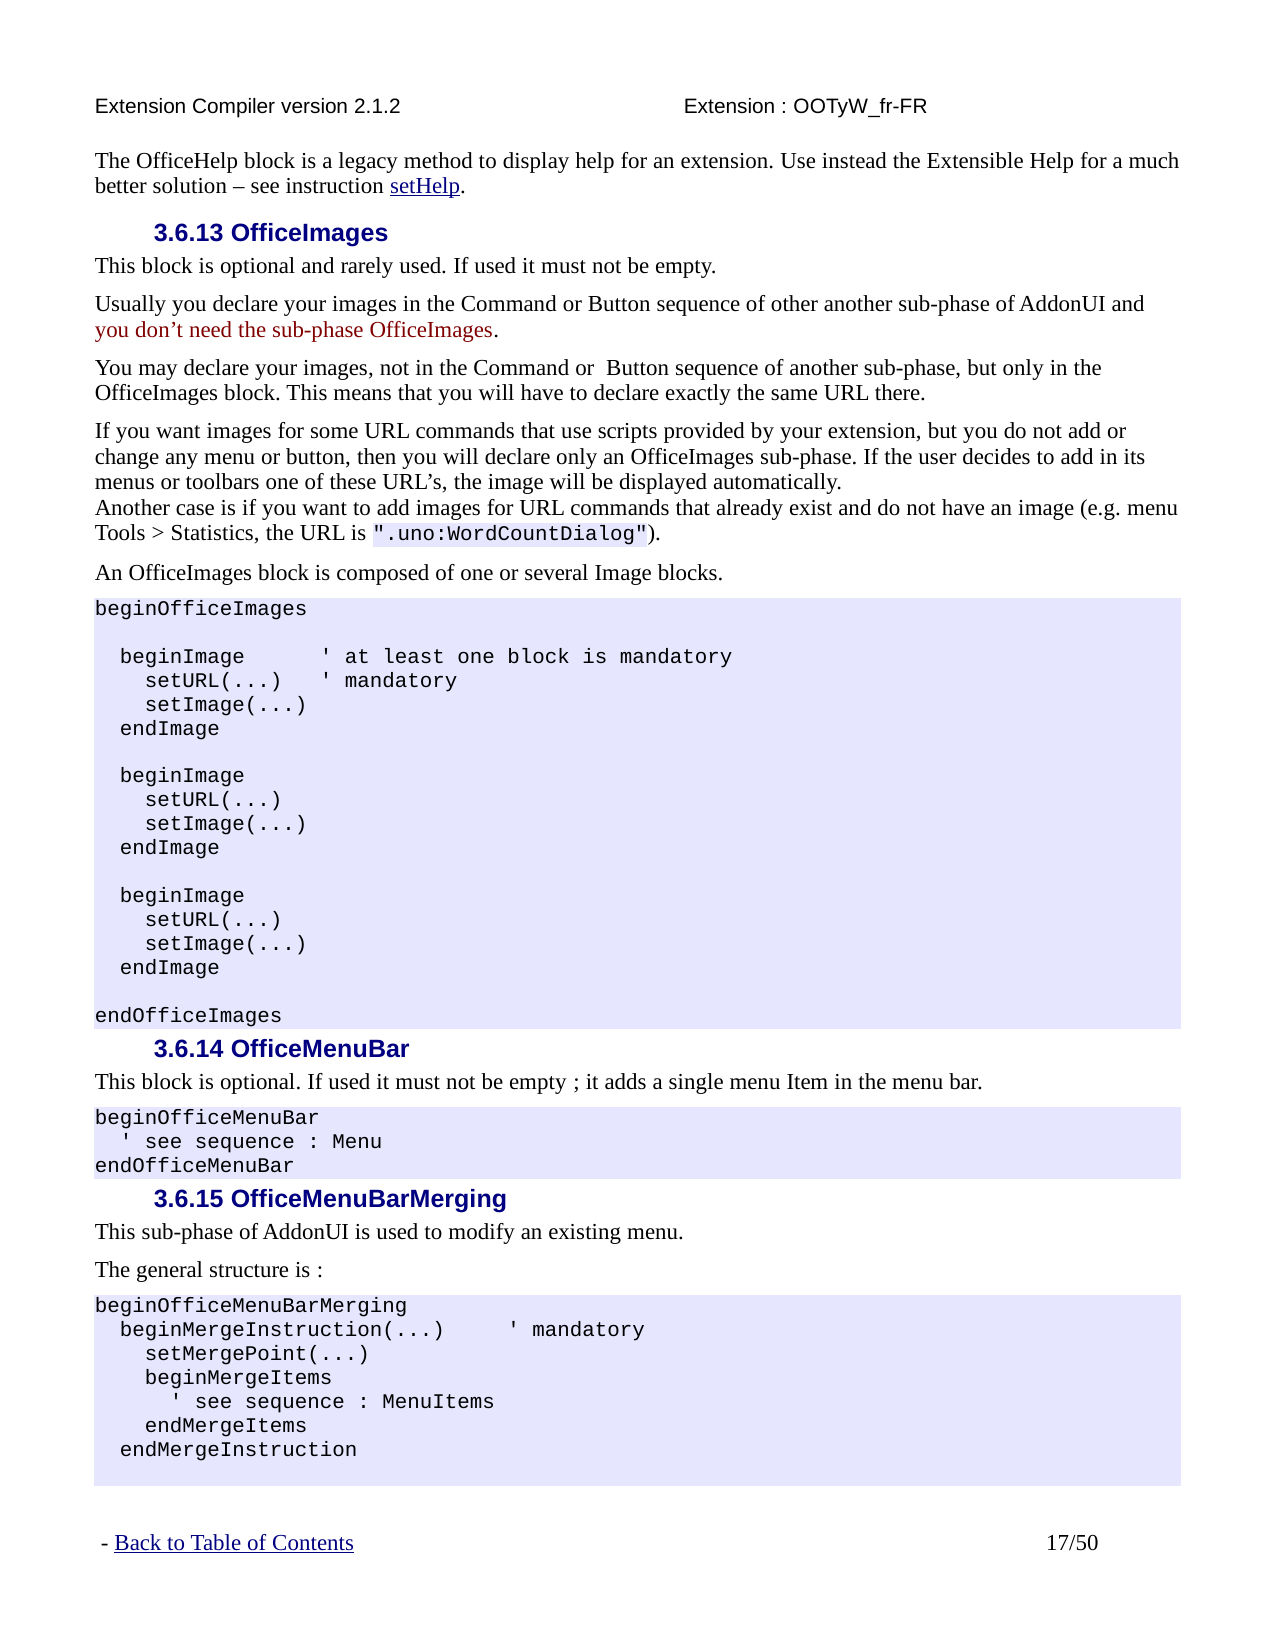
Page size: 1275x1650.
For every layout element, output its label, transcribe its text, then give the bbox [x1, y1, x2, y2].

text The OfficeHelp block is a legacy method to display help for an extension. Use instead the Extensible Help for a much better solution – see instruction setHelp. [94, 147, 1181, 198]
text endOfficeMenuBar [94, 1155, 1181, 1179]
text setImage(...) [94, 933, 1181, 957]
text setURL(...) ' mandatory [94, 669, 1181, 693]
text An OfficeImages block is composed of one or several Image blocks. [94, 560, 1181, 585]
text beginMergeItems [94, 1367, 1181, 1391]
text This block is optional and rarely used. If used it must not be empty. [94, 253, 1181, 278]
text This sub-phase of AddonUI is used to modify an existing menu. [94, 1219, 1181, 1244]
subtitle OfficeImages [153, 219, 1181, 247]
text The general structure is : [94, 1257, 1181, 1282]
subtitle OfficeMenuBarMerging [153, 1185, 1181, 1213]
text beginMergeInstruction(...) ' mandatory [94, 1319, 1181, 1343]
text beginOfficeMenuBar [94, 1107, 1181, 1131]
text ' see sequence : Menu [94, 1131, 1181, 1155]
text beginImage [94, 885, 1181, 909]
text beginOfficeMenuBarMerging [94, 1295, 1181, 1319]
text If you want images for some URL commands that use scripts provided by your extension, but you do not add or change any menu or button, then you will declare only an OfficeImages sub-phase. If the user decides to add in its menus or toolbars one of these URL’s, the image will be displayed automatically. Another case is if you want to add images for URL commands that already exist and do not have an image (e.g. menu Tools > Statistics, the URL is ".uno:WordCountDialog"). [94, 418, 1181, 547]
text setImage(...) [94, 813, 1181, 837]
text setURL(...) [94, 909, 1181, 933]
text You may declare your images, not in the Command or Button sequence of another sub-phase, but only in the OfficeImages block. This means that you will have to declare exactly the same URL there. [94, 354, 1181, 406]
text setImage(...) [94, 693, 1181, 717]
text endImage [94, 957, 1181, 981]
text This block is optional. If used it must not be empty ; it adds a single menu Item in the menu bar. [94, 1069, 1181, 1094]
text ' see sequence : MenuItems [94, 1391, 1181, 1414]
text beginImage ' at least one block is mandatory [94, 646, 1181, 669]
text beginImage [94, 765, 1181, 789]
text endImage [94, 837, 1181, 861]
text endMergeInstruction [94, 1438, 1181, 1462]
text setURL(...) [94, 789, 1181, 813]
text endImage [94, 717, 1181, 741]
text beginOfficeImages [94, 598, 1181, 622]
text endMergeItems [94, 1414, 1181, 1438]
text endOfficeImages [94, 1005, 1181, 1029]
text Usually you declare your images in the Command or Button sequence of other another sub-phase of AddonUI and you don’t need the sub-phase OfficeImages. [94, 291, 1181, 342]
text setMergePoint(...) [94, 1343, 1181, 1367]
subtitle OfficeMenuBar [153, 1035, 1181, 1063]
